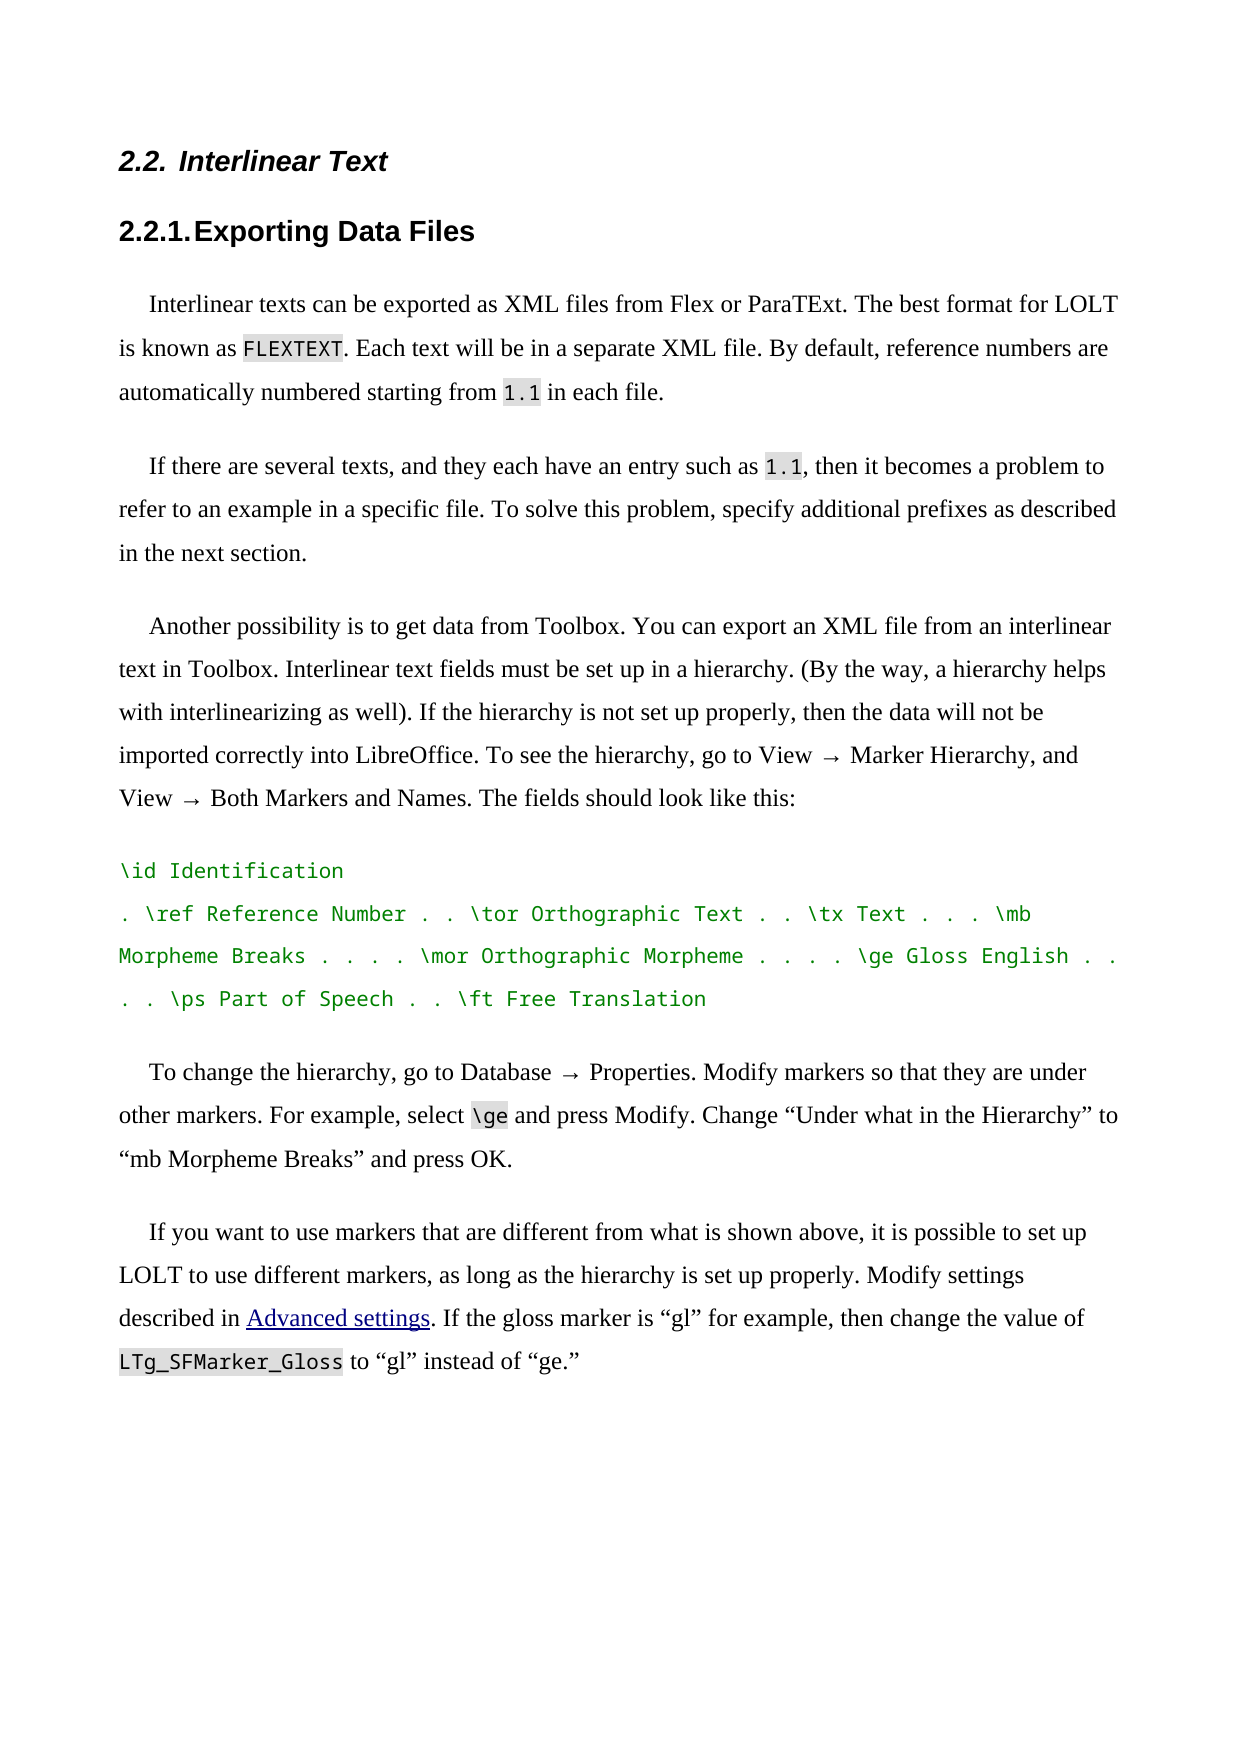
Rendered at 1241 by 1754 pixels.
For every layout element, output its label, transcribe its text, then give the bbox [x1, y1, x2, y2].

text If there are several texts, and they each have an entry such as 1.1, then it becomes a problem to refer to an example in a specific file. To solve this problem, specify additional prefixes as described in the next section. [118, 451, 1122, 566]
text \id Identification . \ref Reference Number . . \tor Orthographic Text . . \tx Text . . . \mb Morpheme Breaks . . . . \mor Orthographic Morpheme . . . . \ge Gloss English . . . . \ps Part of Speech . . \ft Free Translation [118, 856, 1122, 1013]
text To change the hierarchy, go to Database → Properties. Modify markers so that they are under other markers. For example, select \ge and press Modify. Change “Under what in the Hierarchy” to “mb Morpheme Breaks” and press OK. [118, 1057, 1122, 1173]
text Another possibility is to get data from Toolbox. You can export an XML file from an interlinear text in Toolbox. Interlinear text fields must be set up in a hierarchy. (By the way, a hierarchy helps with interlinearizing as well). If the hierarchy is not set up properly, then the data will not be imported correctly into LibreOffice. To see the hierarchy, go to View → Marker Hierarchy, and View → Both Markers and Names. The fields should look like this: [118, 611, 1122, 812]
text Interlinear texts can be exported as XML files from Flex or ParaTExt. The best format for LOLT is known as FLEXTEXT. Each text will be in a separate XML file. By default, reference numbers are automatically numbered starting from 1.1 in each file. [118, 289, 1122, 406]
subtitle Interlinear Text [118, 143, 1122, 177]
subtitle Exporting Data Files [118, 214, 1122, 248]
text If you want to use markers that are different from what is shown above, it is possible to set up LOLT to use different markers, as long as the hierarchy is set up properly. Modify settings described in Advanced settings. If the gloss marker is “gl” for example, then change the value of LTg_SFMarker_Gloss to “gl” instead of “ge.” [118, 1217, 1122, 1376]
